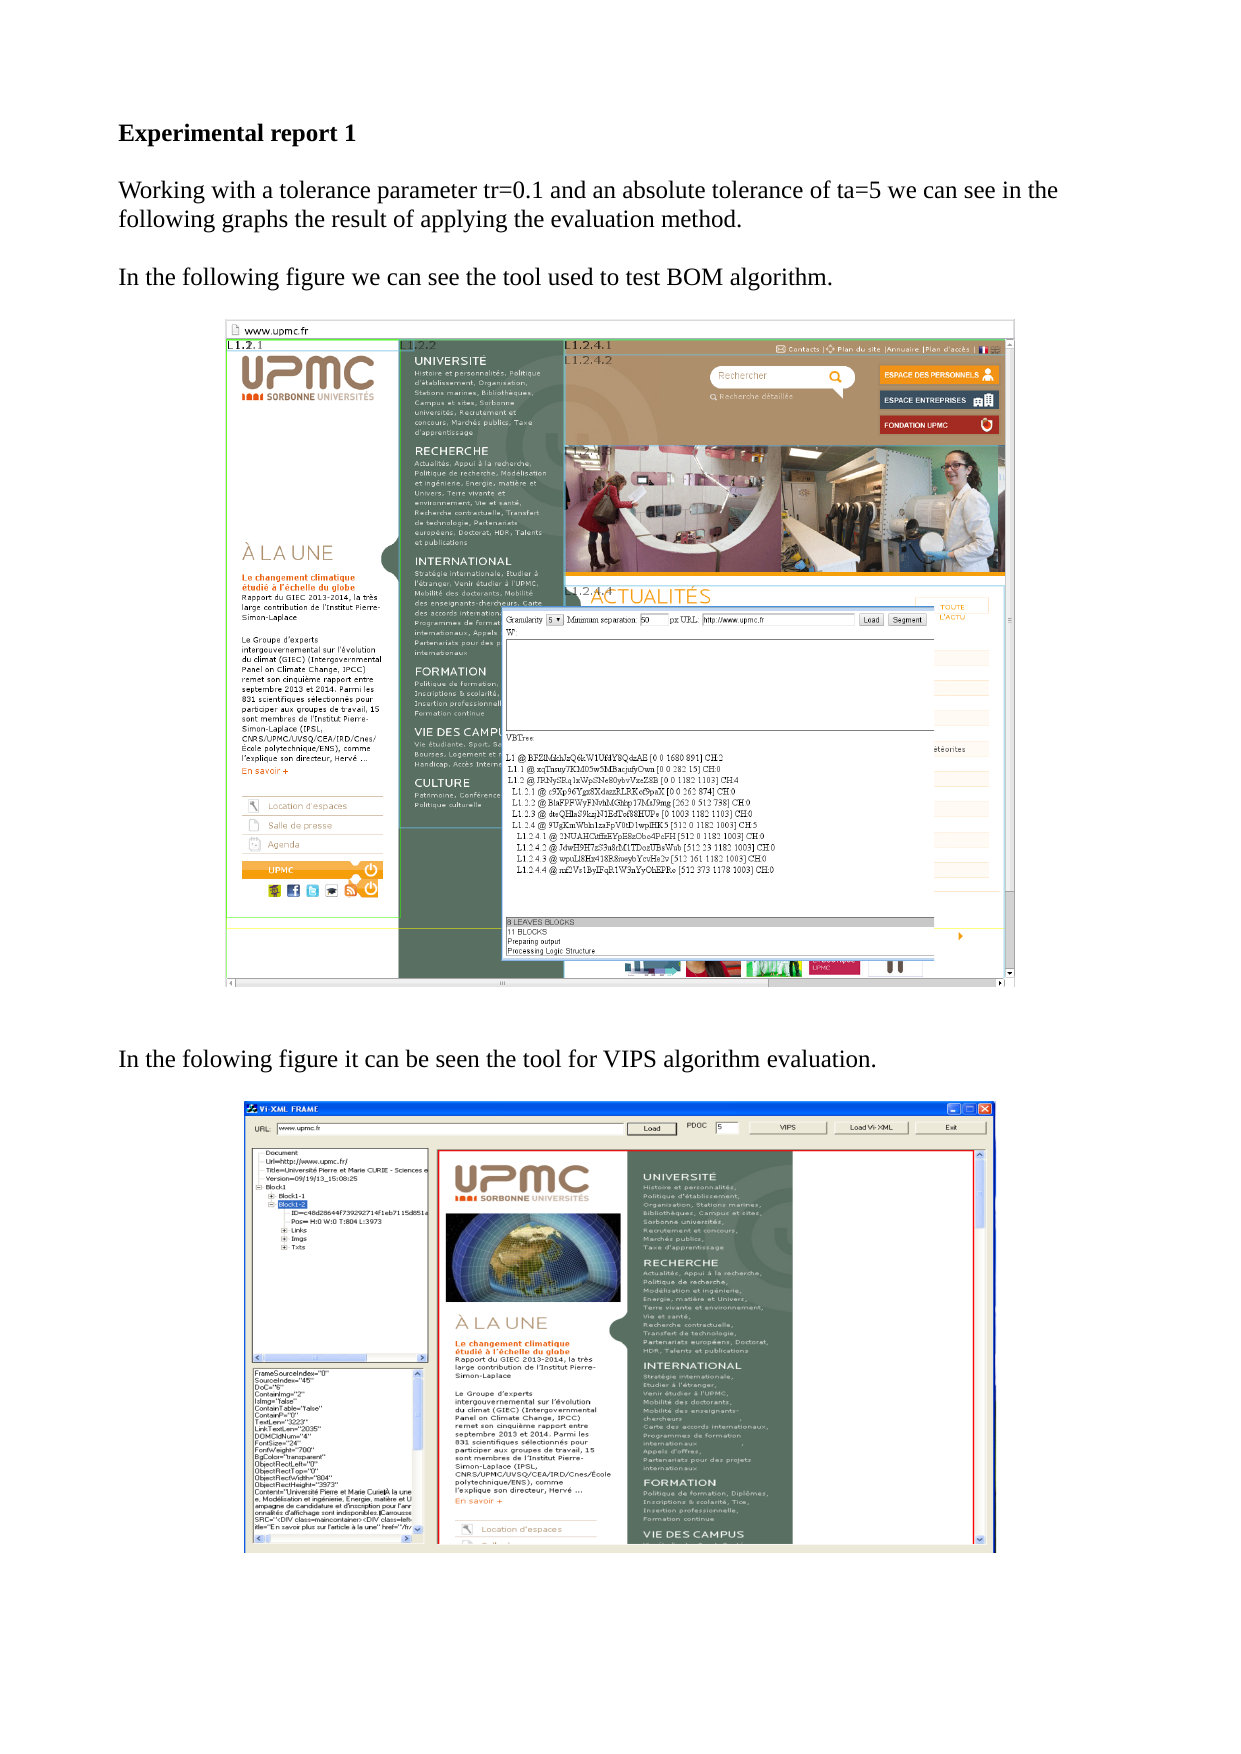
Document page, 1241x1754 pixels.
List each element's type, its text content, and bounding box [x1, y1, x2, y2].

picture [244, 1101, 997, 1553]
text Experimental report 1 [118, 118, 1122, 147]
text Working with a tolerance parameter tr=0.1 and an absolute tolerance of ta=5 we can see in the following graphs the result of applying the evaluation method. [118, 176, 1122, 233]
picture [225, 319, 1015, 987]
text In the folowing figure it can be seen the tool for VIPS algorithm evaluation. [118, 1044, 1122, 1072]
text In the following figure we can see the tool used to test BOM algorithm. [118, 262, 1122, 291]
